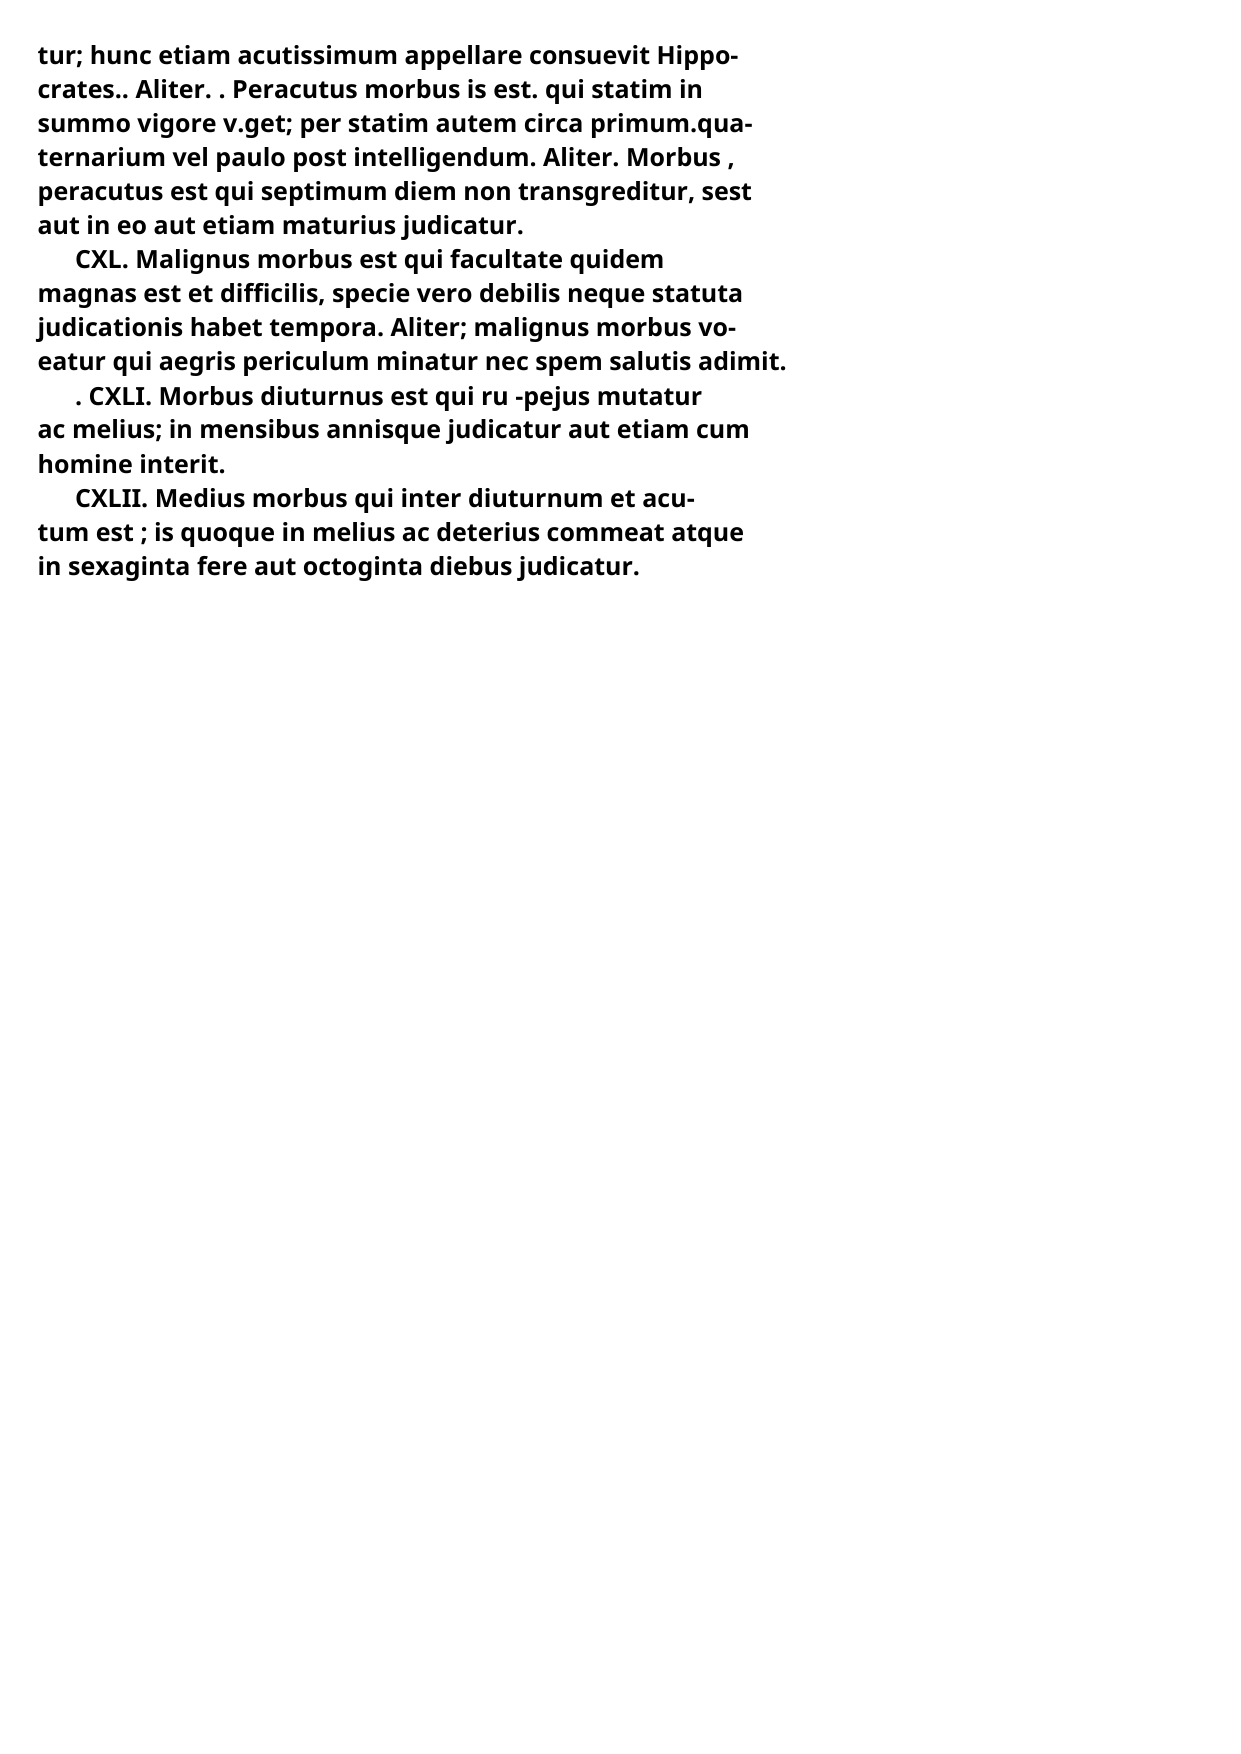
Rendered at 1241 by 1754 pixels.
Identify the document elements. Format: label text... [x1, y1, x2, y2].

text tur; hunc etiam acutissimum appellare consuevit Hippo- crates.. Aliter. . Peracutus morbus is est. qui statim in summo vigore v.get; per statim autem circa primum.qua- ternarium vel paulo post intelligendum. Aliter. Morbus , peracutus est qui septimum diem non transgreditur, sest aut in eo aut etiam maturius judicatur. [37, 37, 1203, 242]
text CXLII. Medius morbus qui inter diuturnum et acu- tum est ; is quoque in melius ac deterius commeat atque in sexaginta fere aut octoginta diebus judicatur. [37, 480, 1203, 582]
text . CXLI. Morbus diuturnus est qui ru -pejus mutatur ac melius; in mensibus annisque judicatur aut etiam cum homine interit. [37, 378, 1203, 480]
text CXL. Malignus morbus est qui facultate quidem magnas est et difficilis, specie vero debilis neque statuta judicationis habet tempora. Aliter; malignus morbus vo- eatur qui aegris periculum minatur nec spem salutis adimit. [37, 242, 1203, 378]
